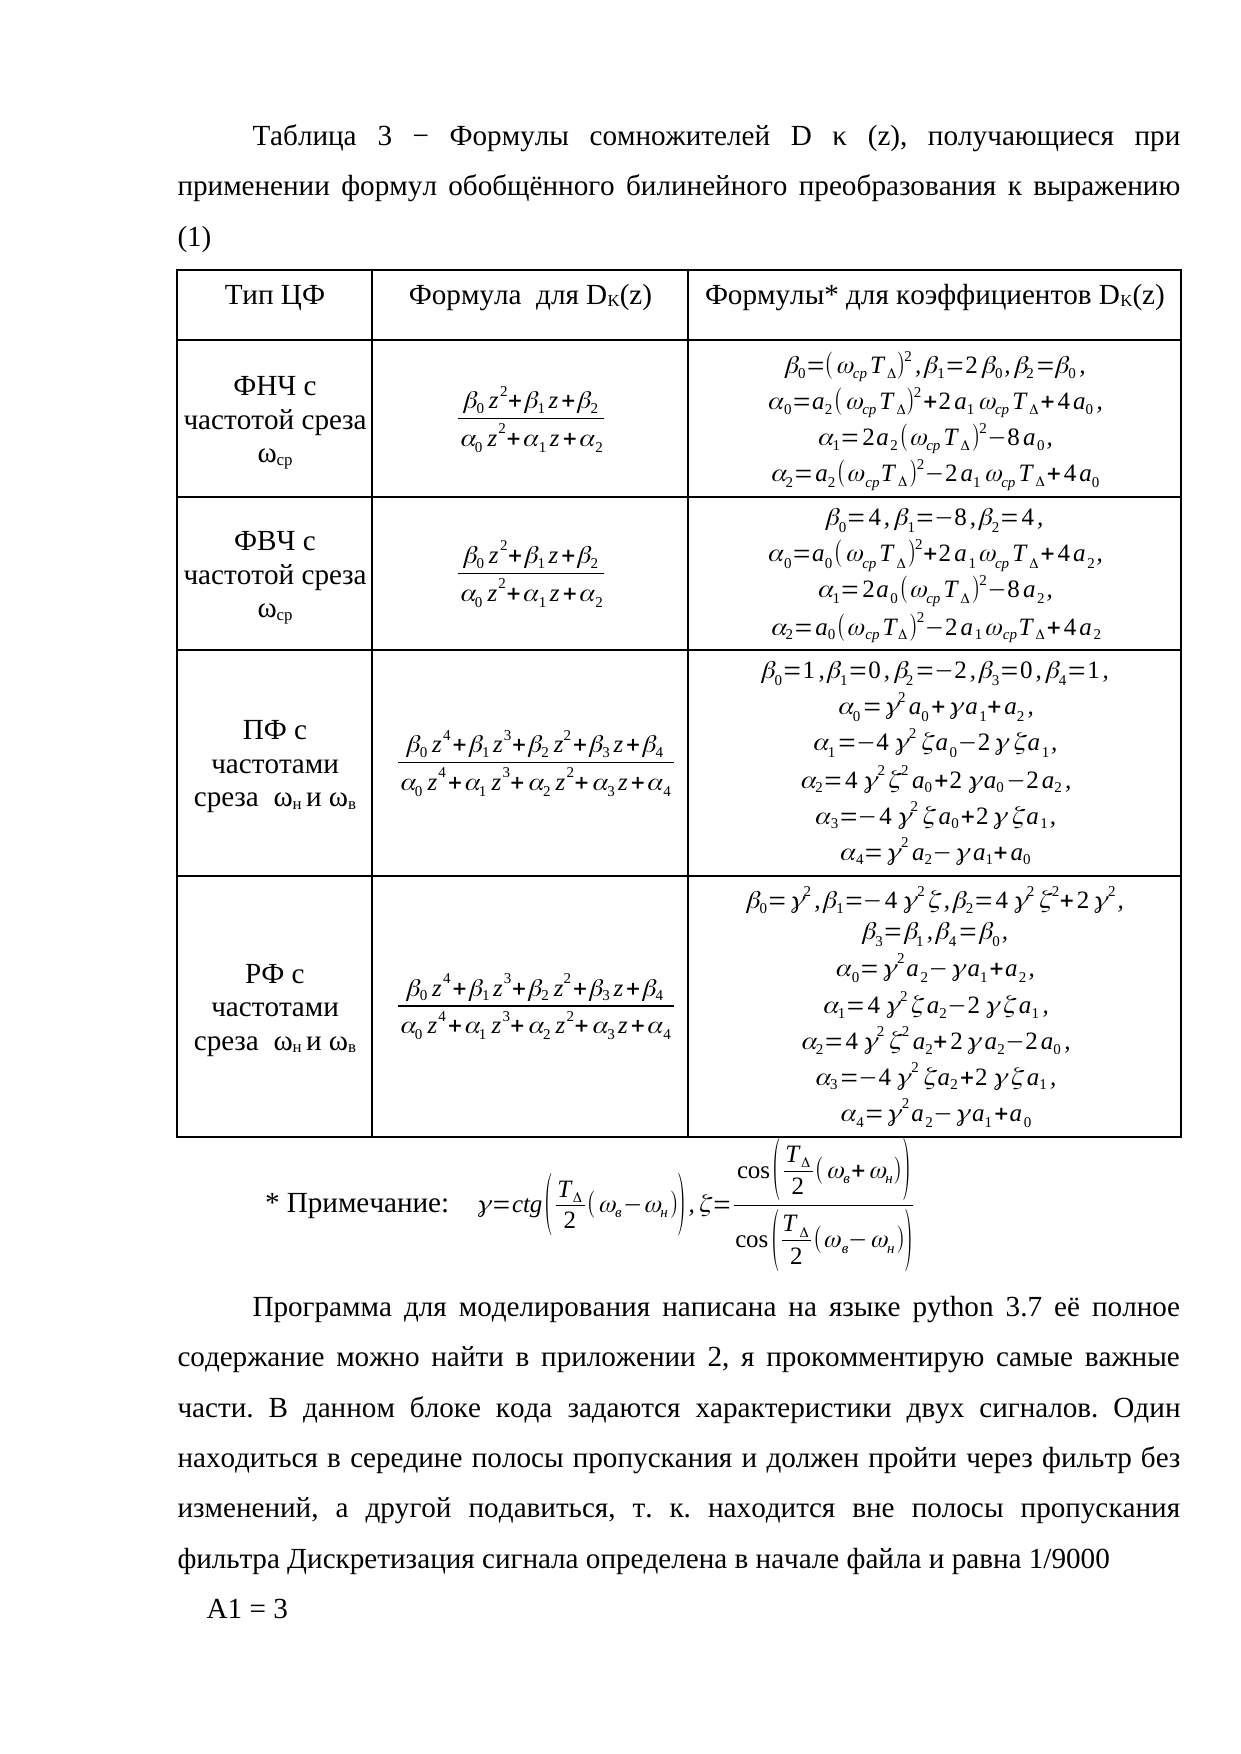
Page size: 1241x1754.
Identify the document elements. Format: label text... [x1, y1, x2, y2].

table_cell РФ с частотами среза ωн и ωв [178, 877, 371, 1136]
table_cell ПФ с частотами среза ωн и ωв [178, 651, 371, 874]
table_cell [689, 498, 1180, 649]
text * Примечание: [177, 1138, 1181, 1272]
table_cell [689, 341, 1180, 496]
table_cell [373, 498, 687, 649]
table_header Формула для DK(z) [373, 271, 687, 339]
table_cell ФНЧ с частотой среза ωср [178, 341, 371, 496]
table_header Формулы* для коэффициентов DK(z) [689, 271, 1180, 339]
table_cell [373, 877, 687, 1136]
text Таблица 3 − Формулы сомножителей D κ (z), получающиеся при применении формул обобщённого билинейного преобразования к выражению (1) [177, 118, 1181, 252]
table_cell [373, 341, 687, 496]
table_cell [373, 651, 687, 874]
text A1 = 3 [177, 1591, 1181, 1624]
text Программа для моделирования написана на языке python 3.7 её полное содержание можно найти в приложении 2, я прокомментирую самые важные части. В данном блоке кода задаются характеристики двух сигналов. Один находиться в середине полосы пропускания и должен пройти через фильтр без изменений, а другой подавиться, т. к. находится вне полосы пропускания фильтра Дискретизация сигнала определена в начале файла и равна 1/9000 [177, 1289, 1181, 1574]
table_cell [689, 651, 1180, 874]
table_header Тип ЦФ [178, 271, 371, 339]
table_cell [689, 877, 1180, 1136]
table_cell ФВЧ с частотой среза ωср [178, 498, 371, 649]
